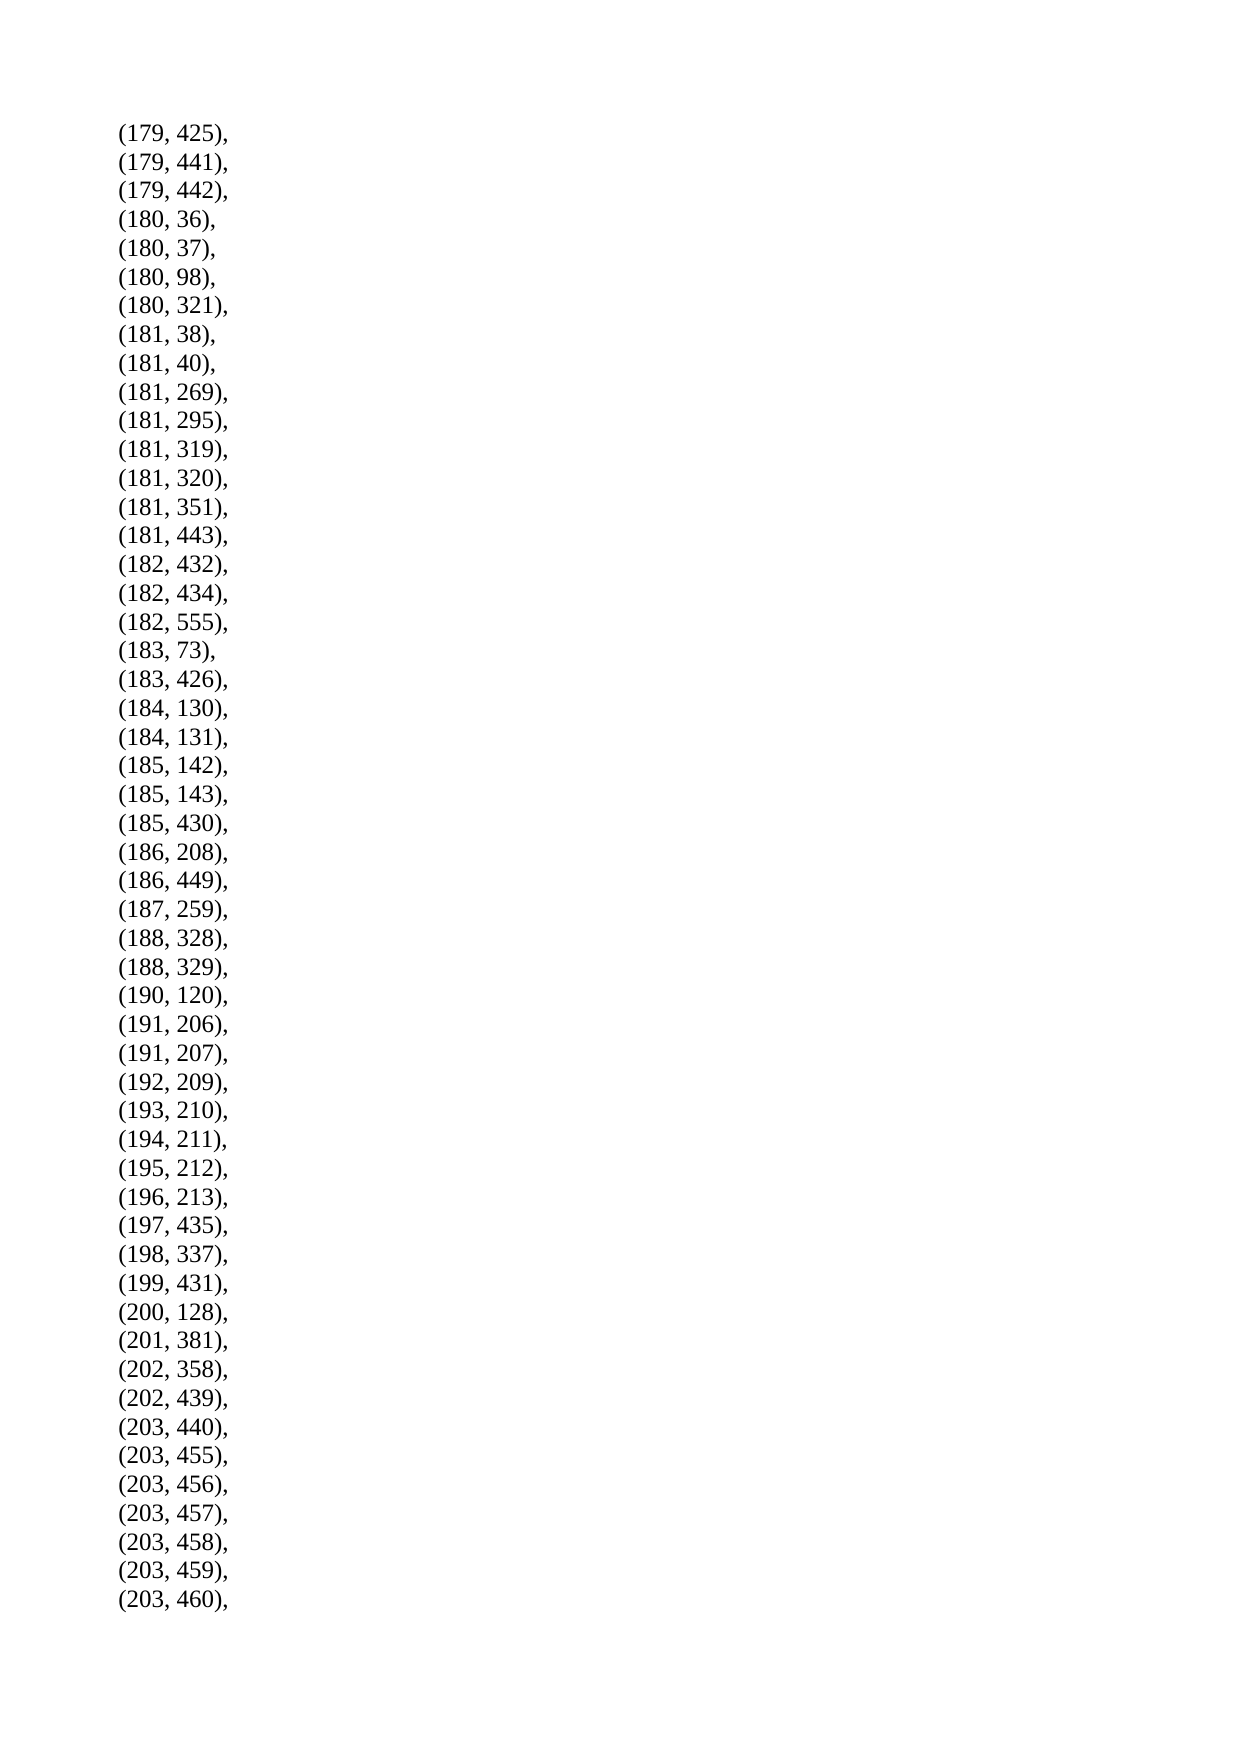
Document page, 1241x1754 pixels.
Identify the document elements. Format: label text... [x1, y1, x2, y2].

text (182, 434), [118, 578, 1122, 607]
text (197, 435), [118, 1211, 1122, 1239]
text (181, 269), [118, 377, 1122, 406]
text (182, 555), [118, 607, 1122, 636]
text (200, 128), [118, 1297, 1122, 1326]
text (191, 207), [118, 1038, 1122, 1067]
text (180, 98), [118, 262, 1122, 291]
text (203, 456), [118, 1469, 1122, 1498]
text (198, 337), [118, 1239, 1122, 1268]
text (184, 131), [118, 722, 1122, 751]
text (188, 329), [118, 952, 1122, 981]
text (181, 319), [118, 434, 1122, 463]
text (199, 431), [118, 1268, 1122, 1297]
text (196, 213), [118, 1182, 1122, 1211]
text (181, 443), [118, 521, 1122, 549]
text (187, 259), [118, 894, 1122, 923]
text (180, 321), [118, 291, 1122, 319]
text (186, 449), [118, 866, 1122, 894]
text (191, 206), [118, 1009, 1122, 1038]
text (203, 460), [118, 1584, 1122, 1613]
text (193, 210), [118, 1096, 1122, 1124]
text (203, 457), [118, 1498, 1122, 1527]
text (202, 358), [118, 1354, 1122, 1383]
text (180, 36), [118, 204, 1122, 233]
text (185, 430), [118, 808, 1122, 837]
text (181, 351), [118, 492, 1122, 521]
text (183, 73), [118, 636, 1122, 664]
text (179, 441), [118, 147, 1122, 176]
text (181, 295), [118, 406, 1122, 434]
text (192, 209), [118, 1067, 1122, 1096]
text (179, 425), [118, 118, 1122, 147]
text (179, 442), [118, 176, 1122, 204]
text (186, 208), [118, 837, 1122, 866]
text (182, 432), [118, 549, 1122, 578]
text (185, 142), [118, 751, 1122, 779]
text (203, 455), [118, 1441, 1122, 1469]
text (194, 211), [118, 1124, 1122, 1153]
text (203, 440), [118, 1412, 1122, 1441]
text (203, 459), [118, 1556, 1122, 1584]
text (181, 320), [118, 463, 1122, 492]
text (188, 328), [118, 923, 1122, 952]
text (202, 439), [118, 1383, 1122, 1412]
text (190, 120), [118, 981, 1122, 1009]
text (203, 458), [118, 1527, 1122, 1556]
text (183, 426), [118, 664, 1122, 693]
text (180, 37), [118, 233, 1122, 262]
text (201, 381), [118, 1326, 1122, 1354]
text (181, 40), [118, 348, 1122, 377]
text (181, 38), [118, 319, 1122, 348]
text (185, 143), [118, 779, 1122, 808]
text (184, 130), [118, 693, 1122, 722]
text (195, 212), [118, 1153, 1122, 1182]
